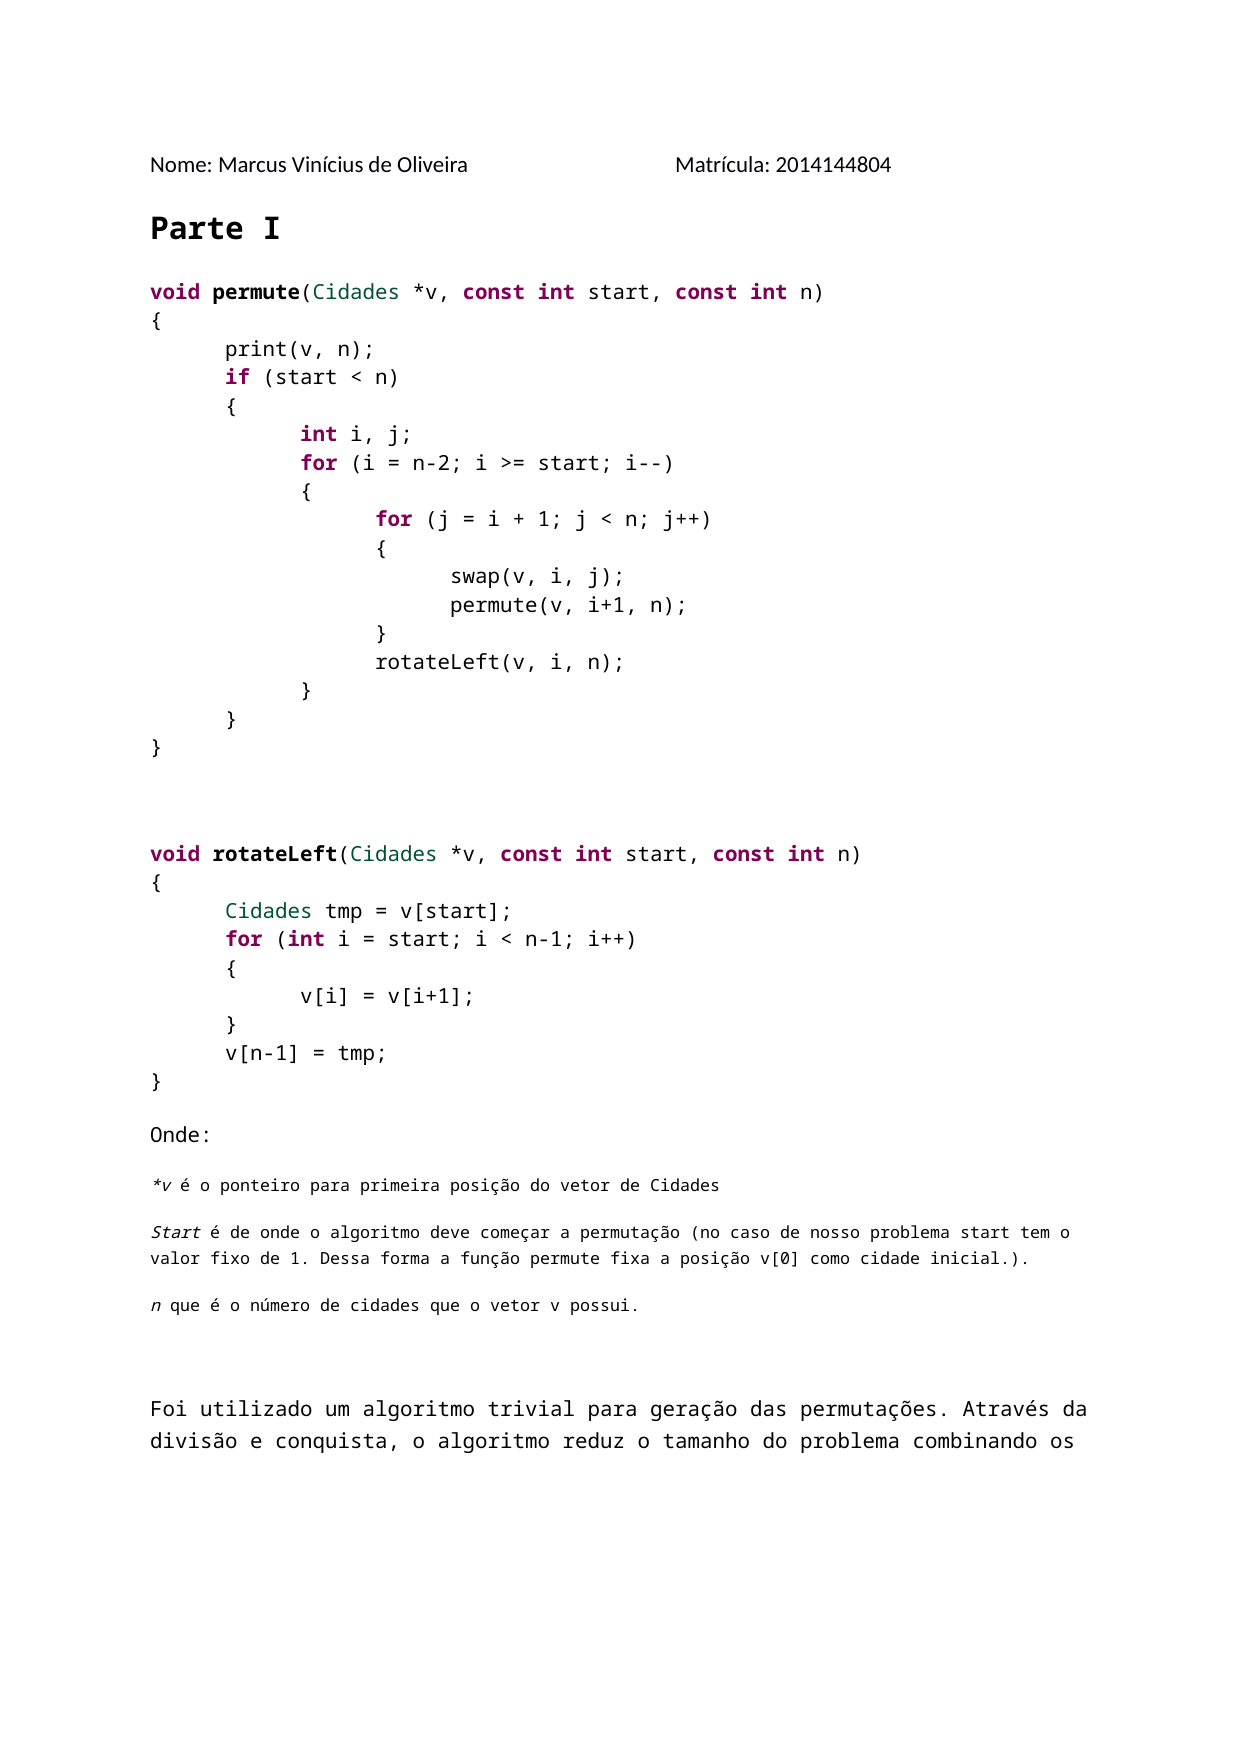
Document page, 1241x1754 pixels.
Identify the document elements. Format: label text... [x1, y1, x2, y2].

text int i, j; [150, 419, 1090, 448]
text { [150, 476, 1090, 504]
text { [150, 391, 1090, 419]
text Onde: [150, 1120, 1090, 1148]
text { [150, 953, 1090, 981]
text Parte I [150, 206, 1090, 249]
text } [150, 675, 1090, 704]
text swap(v, i, j); [150, 561, 1090, 590]
text } [150, 618, 1090, 647]
text print(v, n); [150, 334, 1090, 362]
text void rotateLeft(Cidades *v, const int start, const int n) [150, 839, 1090, 867]
text n que é o número de cidades que o vetor v possui. [150, 1293, 1090, 1316]
text *v é o ponteiro para primeira posição do vetor de Cidades [150, 1173, 1090, 1196]
text Nome: Marcus Vinícius de Oliveira Matrícula: 2014144804 [150, 150, 1090, 178]
text permute(v, i+1, n); [150, 590, 1090, 618]
text { [150, 306, 1090, 334]
text } [150, 732, 1090, 761]
text void permute(Cidades *v, const int start, const int n) [150, 277, 1090, 306]
text } [150, 1009, 1090, 1038]
text rotateLeft(v, i, n); [150, 647, 1090, 675]
text Cidades tmp = v[start]; [150, 896, 1090, 924]
text v[i] = v[i+1]; [150, 981, 1090, 1009]
text } [150, 704, 1090, 732]
text { [150, 867, 1090, 896]
text for (j = i + 1; j < n; j++) [150, 504, 1090, 533]
text } [150, 1066, 1090, 1095]
text Start é de onde o algoritmo deve começar a permutação (no caso de nosso problema start tem o valor fixo de 1. Dessa forma a função permute fixa a posição v[0] como cidade inicial.). [150, 1220, 1090, 1269]
text Foi utilizado um algoritmo trivial para geração das permutações. Através da divisão e conquista, o algoritmo reduz o tamanho do problema combinando os [150, 1394, 1090, 1455]
text v[n-1] = tmp; [150, 1038, 1090, 1066]
text for (i = n-2; i >= start; i--) [150, 448, 1090, 476]
text { [150, 533, 1090, 561]
text if (start < n) [150, 362, 1090, 391]
text for (int i = start; i < n-1; i++) [150, 924, 1090, 953]
